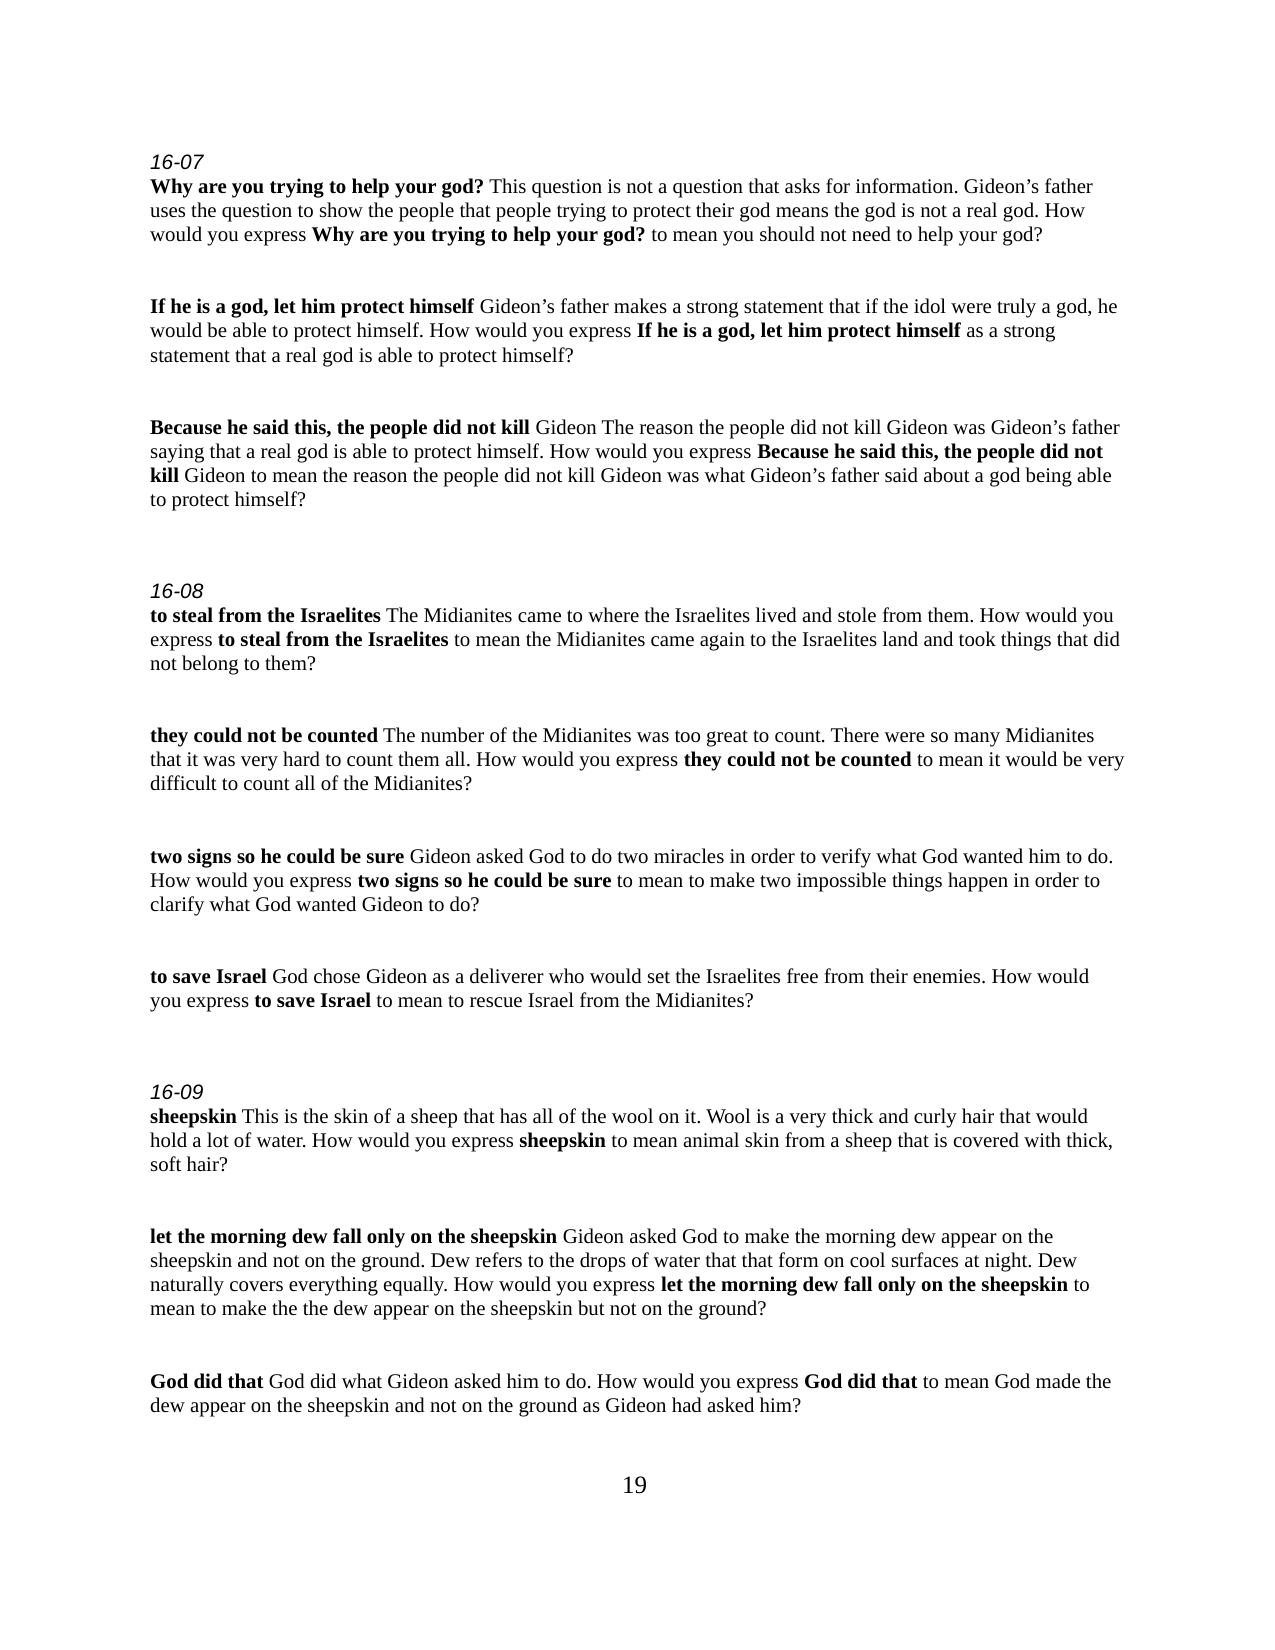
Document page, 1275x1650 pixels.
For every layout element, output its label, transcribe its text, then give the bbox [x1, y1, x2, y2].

text let the morning dew fall only on the sheepskin Gideon asked God to make the morning dew appear on the sheepskin and not on the ground. Dew refers to the drops of water that that form on cool surfaces at night. Dew naturally covers everything equally. How would you express let the morning dew fall only on the sheepskin to mean to make the the dew appear on the sheepskin but not on the ground? [150, 1224, 1125, 1320]
subtitle 16-08 [150, 579, 1125, 603]
text two signs so he could be sure Gideon asked God to do two miracles in order to verify what God wanted him to do. How would you express two signs so he could be sure to mean to make two impossible things happen in order to clarify what God wanted Gideon to do? [150, 843, 1125, 916]
text If he is a god, let him protect himself Gideon’s father makes a strong statement that if the idol were truly a god, he would be able to protect himself. How would you express If he is a god, let him protect himself as a strong statement that a real god is able to protect himself? [150, 294, 1125, 367]
text Why are you trying to help your god? This question is not a question that asks for information. Gideon’s father uses the question to show the people that people trying to protect their god means the god is not a real god. How would you express Why are you trying to help your god? to mean you should not need to help your god? [150, 174, 1125, 246]
text Because he said this, the people did not kill Gideon The reason the people did not kill Gideon was Gideon’s father saying that a real god is able to protect himself. How would you express Because he said this, the people did not kill Gideon to mean the reason the people did not kill Gideon was what Gideon’s father said about a god being able to protect himself? [150, 415, 1125, 511]
text God did that God did what Gideon asked him to do. How would you express God did that to mean God made the dew appear on the sheepskin and not on the ground as Gideon had asked him? [150, 1369, 1125, 1417]
text to steal from the Israelites The Midianites came to where the Israelites lived and stole from them. How would you express to steal from the Israelites to mean the Midianites came again to the Israelites land and took things that did not belong to them? [150, 603, 1125, 675]
text sheepskin This is the skin of a sheep that has all of the wool on it. Wool is a very thick and curly hair that would hold a lot of water. How would you express sheepskin to mean animal skin from a sheep that is covered with thick, soft hair? [150, 1104, 1125, 1176]
text they could not be counted The number of the Midianites was too great to count. There were so many Midianites that it was very hard to count them all. How would you express they could not be counted to mean it would be very difficult to count all of the Midianites? [150, 723, 1125, 795]
subtitle 16-09 [150, 1080, 1125, 1104]
subtitle 16-07 [150, 150, 1125, 174]
text to save Israel God chose Gideon as a deliverer who would set the Israelites free from their enemies. How would you express to save Israel to mean to rescue Israel from the Midianites? [150, 964, 1125, 1012]
